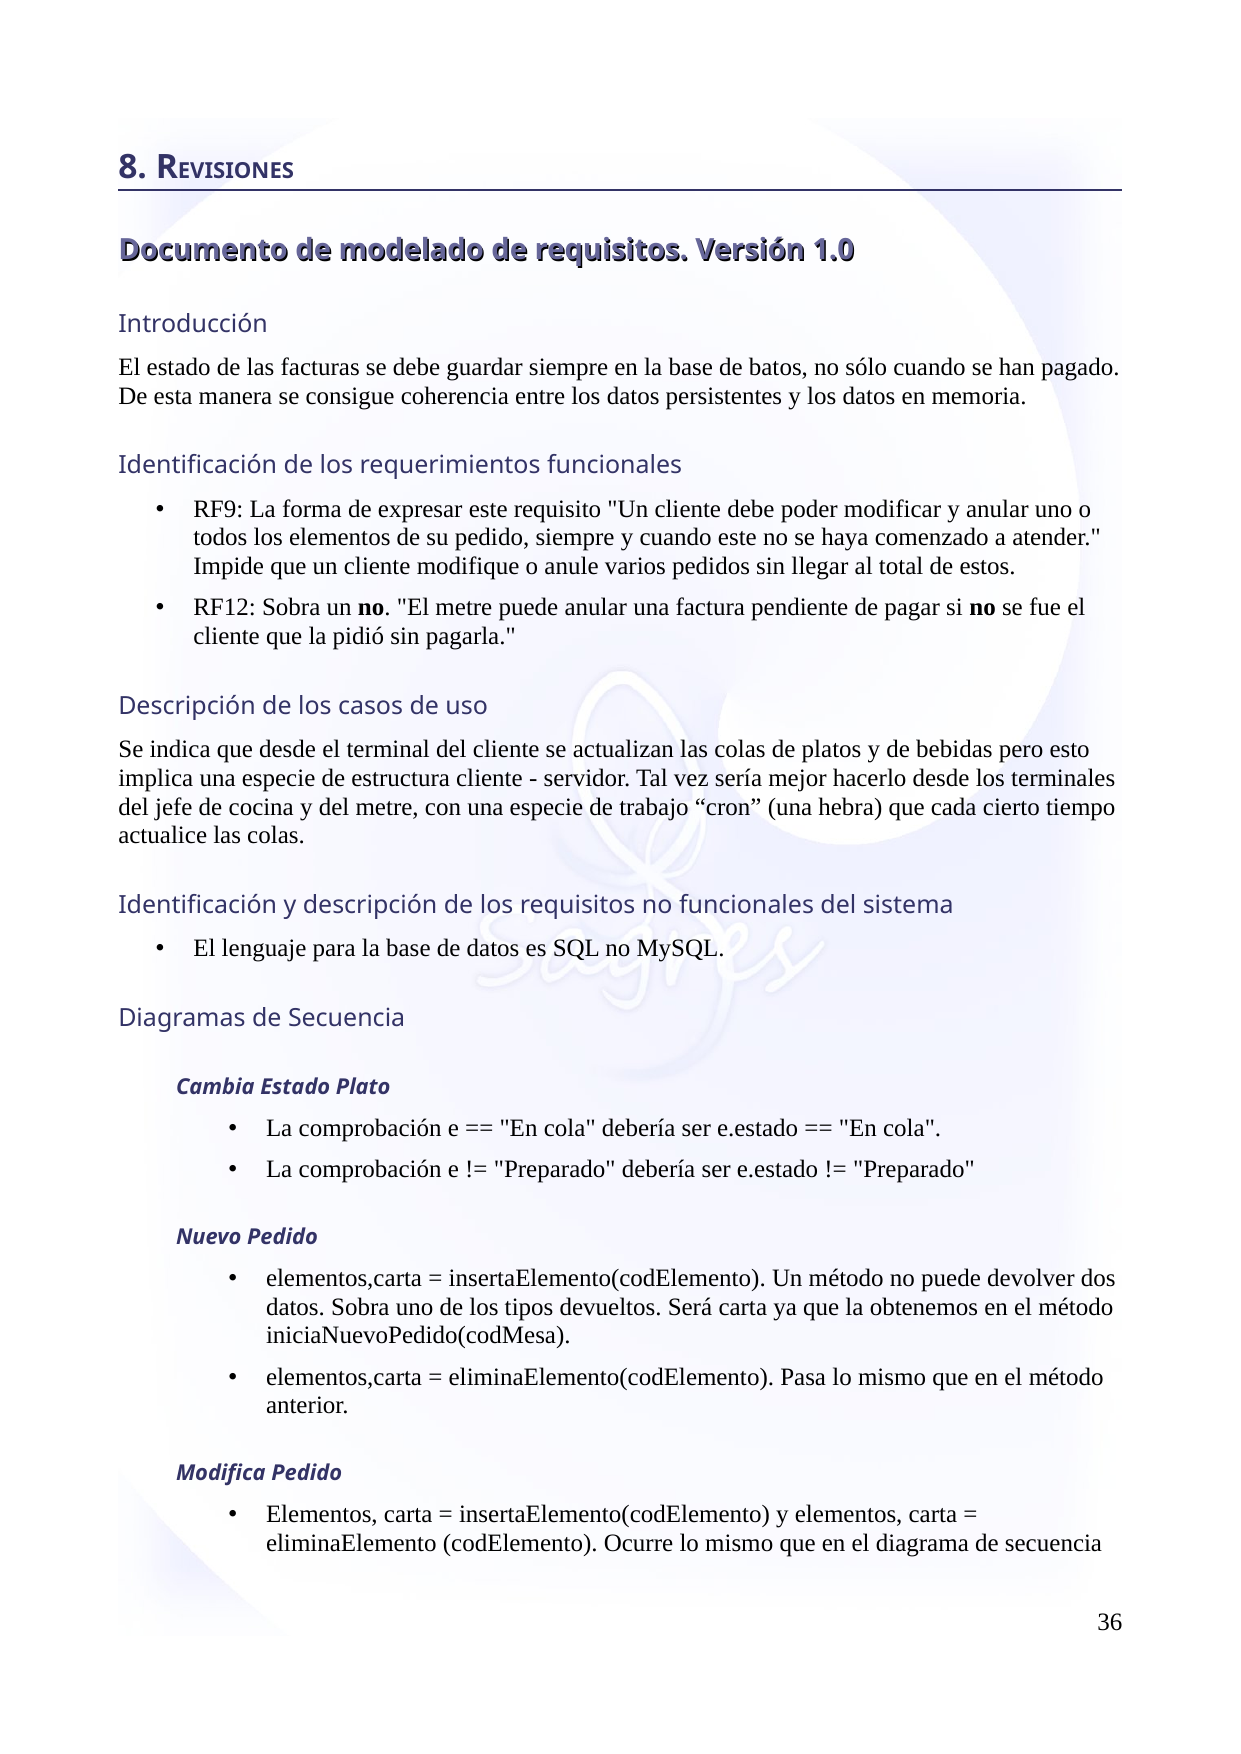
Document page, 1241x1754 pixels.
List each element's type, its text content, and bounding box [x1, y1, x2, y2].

text Se indica que desde el terminal del cliente se actualizan las colas de platos y de bebidas pero esto implica una especie de estructura cliente - servidor. Tal vez sería mejor hacerlo desde los terminales del jefe de cocina y del metre, con una especie de trabajo “cron” (una hebra) que cada cierto tiempo actualice las colas. [118, 734, 1122, 849]
picture [118, 340, 1122, 352]
list La comprobación e != "Preparado" debería ser e.estado != "Preparado" [228, 1154, 1122, 1183]
subtitle 8. Revisiones [118, 143, 1122, 189]
subtitle Modifica Pedido [176, 1457, 1122, 1487]
list RF12: Sobra un no. "El metre puede anular una factura pendiente de pagar si no se fue el cliente que la pidió sin pagarla." [156, 592, 1122, 650]
list elementos,carta = insertaElemento(codElemento). Un método no puede devolver dos datos. Sobra uno de los tipos devueltos. Será carta ya que la obtenemos en el método iniciaNuevoPedido(codMesa). [228, 1263, 1122, 1349]
list La comprobación e == "En cola" debería ser e.estado == "En cola". [228, 1113, 1122, 1142]
picture [118, 1033, 1122, 1636]
subtitle Introducción [118, 306, 1122, 340]
subtitle Cambia Estado Plato [176, 1071, 1122, 1101]
list RF9: La forma de expresar este requisito "Un cliente debe poder modificar y anular uno o todos los elementos de su pedido, siempre y cuando este no se haya comenzado a atender." Impide que un cliente modifique o anule varios pedidos sin llegar al total de estos. [156, 494, 1122, 580]
subtitle Identificación y descripción de los requisitos no funcionales del sistema [118, 887, 1122, 921]
list elementos,carta = eliminaElemento(codElemento). Pasa lo mismo que en el método anterior. [228, 1362, 1122, 1419]
subtitle Identificación de los requerimientos funcionales [118, 447, 1122, 481]
picture [118, 268, 1122, 306]
picture [118, 118, 1122, 143]
subtitle Diagramas de Secuencia [118, 999, 1122, 1033]
text El estado de las facturas se debe guardar siempre en la base de batos, no sólo cuando se han pagado. De esta manera se consigue coherencia entre los datos persistentes y los datos en memoria. [118, 352, 1122, 410]
picture [118, 481, 1122, 687]
list Elementos, carta = insertaElemento(codElemento) y elementos, carta = eliminaElemento (codElemento). Ocurre lo mismo que en el diagrama de secuencia [228, 1499, 1122, 1557]
picture [118, 410, 1122, 447]
list El lenguaje para la base de datos es SQL no MySQL. [156, 933, 1122, 962]
picture [118, 849, 1122, 887]
subtitle Nuevo Pedido [176, 1221, 1122, 1251]
picture [118, 191, 1122, 228]
picture [118, 722, 1122, 734]
picture [118, 921, 1122, 999]
subtitle Descripción de los casos de uso [118, 687, 1122, 722]
subtitle Documento de modelado de requisitos. Versión 1.0 [118, 228, 1122, 268]
